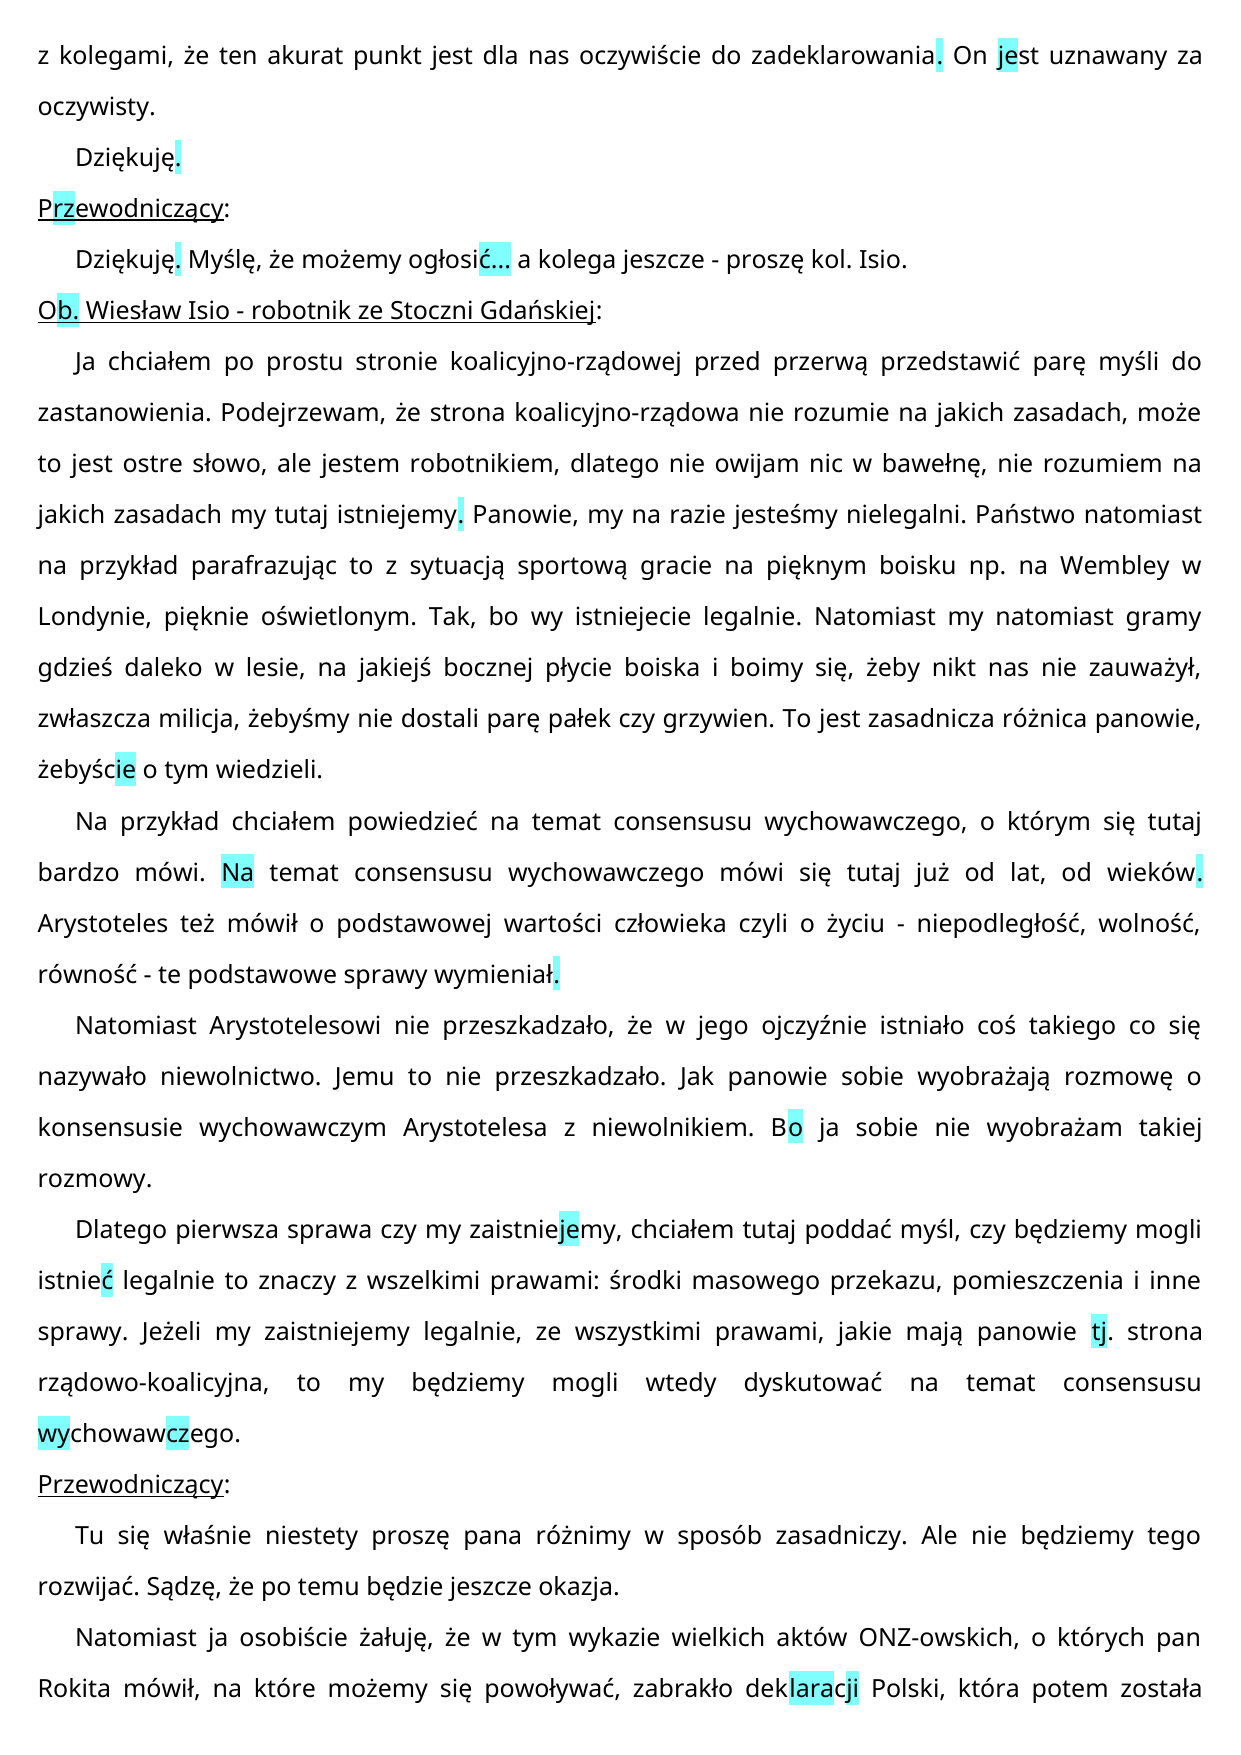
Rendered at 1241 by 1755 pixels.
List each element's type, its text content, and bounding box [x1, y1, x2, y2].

text Natomiast Arystotelesowi nie przeszkadzało, że w jego ojczyźnie istniało coś takiego co się nazywało niewolnictwo. Jemu to nie przeszkadzało. Jak panowie sobie wyobrażają rozmowę o konsensusie wychowawczym Arystotelesa z niewolnikiem. Bo ja sobie nie wyobrażam takiej rozmowy. [37, 1007, 1203, 1194]
text Tu się właśnie niestety proszę pana różnimy w sposób zasadniczy. Ale nie będziemy tego rozwijać. Sądzę, że po temu będzie jeszcze okazja. [37, 1518, 1203, 1603]
text Natomiast ja osobiście żałuję, że w tym wykazie wielkich aktów ONZ-owskich, o których pan Rokita mówił, na które możemy się powoływać, zabrakło deklaracji Polski, która potem została [37, 1620, 1203, 1705]
text Dlatego pierwsza sprawa czy my zaistniejemy, chciałem tutaj poddać myśl, czy będziemy mogli istnieć legalnie to znaczy z wszelkimi prawami: środki masowego przekazu, pomieszczenia i inne sprawy. Jeżeli my zaistniejemy legalnie, ze wszystkimi prawami, jakie mają panowie tj. strona rządowo-koalicyjna, to my będziemy mogli wtedy dyskutować na temat consensusu wychowawczego. [37, 1211, 1203, 1450]
text Przewodniczący: [37, 1467, 1203, 1501]
text Dziękuję. Myślę, że możemy ogłosić... a kolega jeszcze - proszę kol. Isio. [37, 242, 1203, 276]
text Dziękuję. [37, 139, 1203, 174]
text z kolegami, że ten akurat punkt jest dla nas oczywiście do zadeklarowania. On jest uznawany za oczywisty. [37, 37, 1203, 123]
text Przewodniczący: [37, 191, 1203, 225]
text Ja chciałem po prostu stronie koalicyjno-rządowej przed przerwą przedstawić parę myśli do zastanowienia. Podejrzewam, że strona koalicyjno-rządowa nie rozumie na jakich zasadach, może to jest ostre słowo, ale jestem robotnikiem, dlatego nie owijam nic w bawełnę, nie rozumiem na jakich zasadach my tutaj istniejemy. Panowie, my na razie jesteśmy nielegalni. Państwo natomiast na przykład parafrazując to z sytuacją sportową gracie na pięknym boisku np. na Wembley w Londynie, pięknie oświetlonym. Tak, bo wy istniejecie legalnie. Natomiast my natomiast gramy gdzieś daleko w lesie, na jakiejś bocznej płycie boiska i boimy się, żeby nikt nas nie zauważył, zwłaszcza milicja, żebyśmy nie dostali parę pałek czy grzywien. To jest zasadnicza różnica panowie, żebyście o tym wiedzieli. [37, 344, 1203, 786]
text Na przykład chciałem powiedzieć na temat consensusu wychowawczego, o którym się tutaj bardzo mówi. Na temat consensusu wychowawczego mówi się tutaj już od lat, od wieków. Arystoteles też mówił o podstawowej wartości człowieka czyli o życiu - niepodległość, wolność, równość - te podstawowe sprawy wymieniał. [37, 803, 1203, 990]
text Ob. Wiesław Isio - robotnik ze Stoczni Gdańskiej: [37, 293, 1203, 327]
